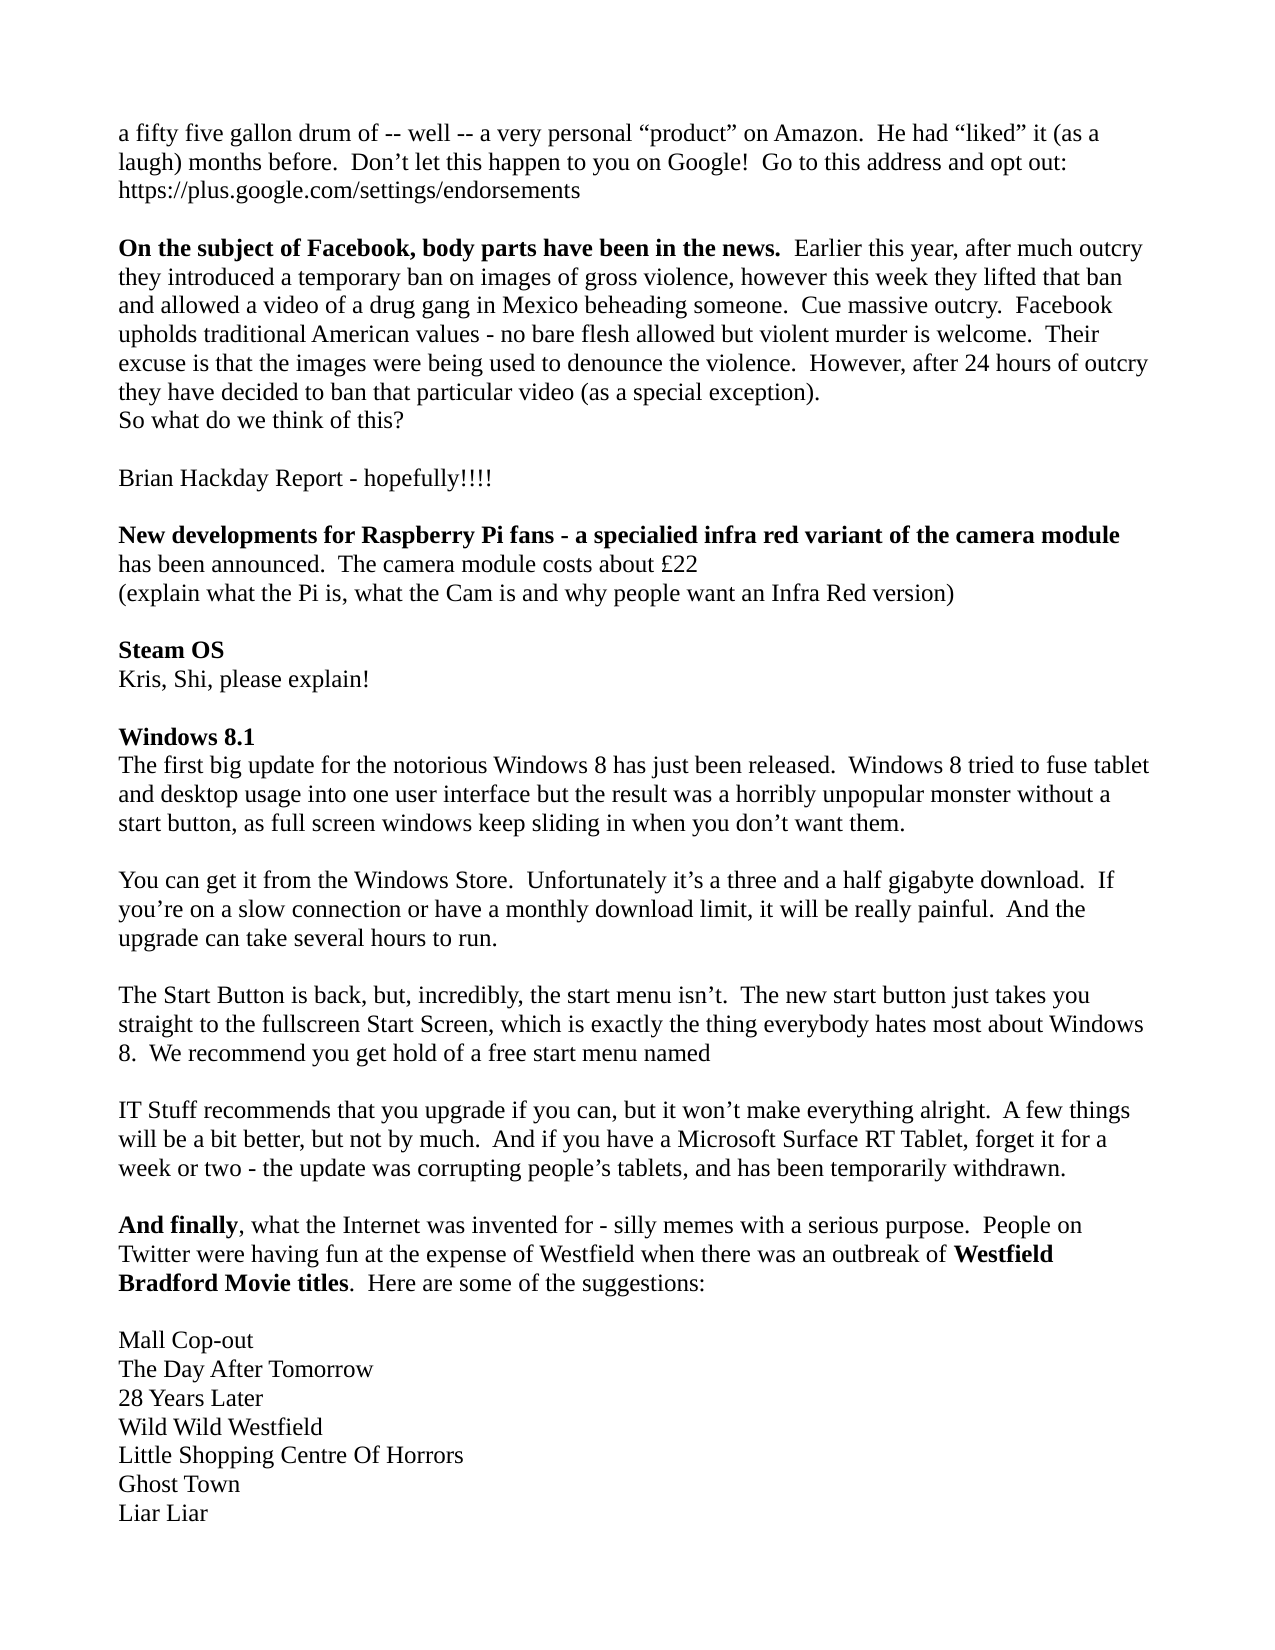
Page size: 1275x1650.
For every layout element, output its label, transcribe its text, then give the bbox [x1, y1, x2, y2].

text IT Stuff recommends that you upgrade if you can, but it won’t make everything alright. A few things will be a bit better, but not by much. And if you have a Microsoft Surface RT Tablet, forget it for a week or two - the update was corrupting people’s tablets, and has been temporarily withdrawn. [118, 1096, 1157, 1182]
text Brian Hackday Report - hopefully!!!! [118, 463, 1157, 492]
text a fifty five gallon drum of -- well -- a very personal “product” on Amazon. He had “liked” it (as a laugh) months before. Don’t let this happen to you on Google! Go to this address and opt out: [118, 118, 1157, 176]
text On the subject of Facebook, body parts have been in the news. Earlier this year, after much outcry they introduced a temporary ban on images of gross violence, however this week they lifted that ban and allowed a video of a drug gang in Mexico beheading someone. Cue massive outcry. Facebook upholds traditional American values - no bare flesh allowed but violent murder is welcome. Their excuse is that the images were being used to denounce the violence. However, after 24 hours of outcry they have decided to ban that particular video (as a special exception). [118, 233, 1157, 406]
text And finally, what the Internet was invented for - silly memes with a serious purpose. People on Twitter were having fun at the expense of Westfield when there was an outbreak of Westfield Bradford Movie titles. Here are some of the suggestions: [118, 1211, 1157, 1297]
text Mall Cop-out [118, 1326, 1157, 1354]
text Windows 8.1 [118, 722, 1157, 751]
text Steam OS [118, 636, 1157, 664]
text The first big update for the notorious Windows 8 has just been released. Windows 8 tried to fuse tablet and desktop usage into one user interface but the result was a horribly unpopular monster without a start button, as full screen windows keep sliding in when you don’t want them. [118, 751, 1157, 837]
text https://plus.google.com/settings/endorsements [118, 176, 1157, 204]
text So what do we think of this? [118, 406, 1157, 434]
text The Start Button is back, but, incredibly, the start menu isn’t. The new start button just takes you straight to the fullscreen Start Screen, which is exactly the thing everybody hates most about Windows 8. We recommend you get hold of a free start menu named [118, 981, 1157, 1067]
text 28 Years Later [118, 1383, 1157, 1412]
text New developments for Raspberry Pi fans - a specialied infra red variant of the camera module has been announced. The camera module costs about £22 [118, 521, 1157, 578]
text Little Shopping Centre Of Horrors [118, 1441, 1157, 1469]
text (explain what the Pi is, what the Cam is and why people want an Infra Red version) [118, 578, 1157, 607]
text Wild Wild Westfield [118, 1412, 1157, 1441]
text Liar Liar [118, 1498, 1157, 1527]
text You can get it from the Windows Store. Unfortunately it’s a three and a half gigabyte download. If you’re on a slow connection or have a monthly download limit, it will be really painful. And the upgrade can take several hours to run. [118, 866, 1157, 952]
text The Day After Tomorrow [118, 1354, 1157, 1383]
text Ghost Town [118, 1469, 1157, 1498]
text Kris, Shi, please explain! [118, 664, 1157, 693]
